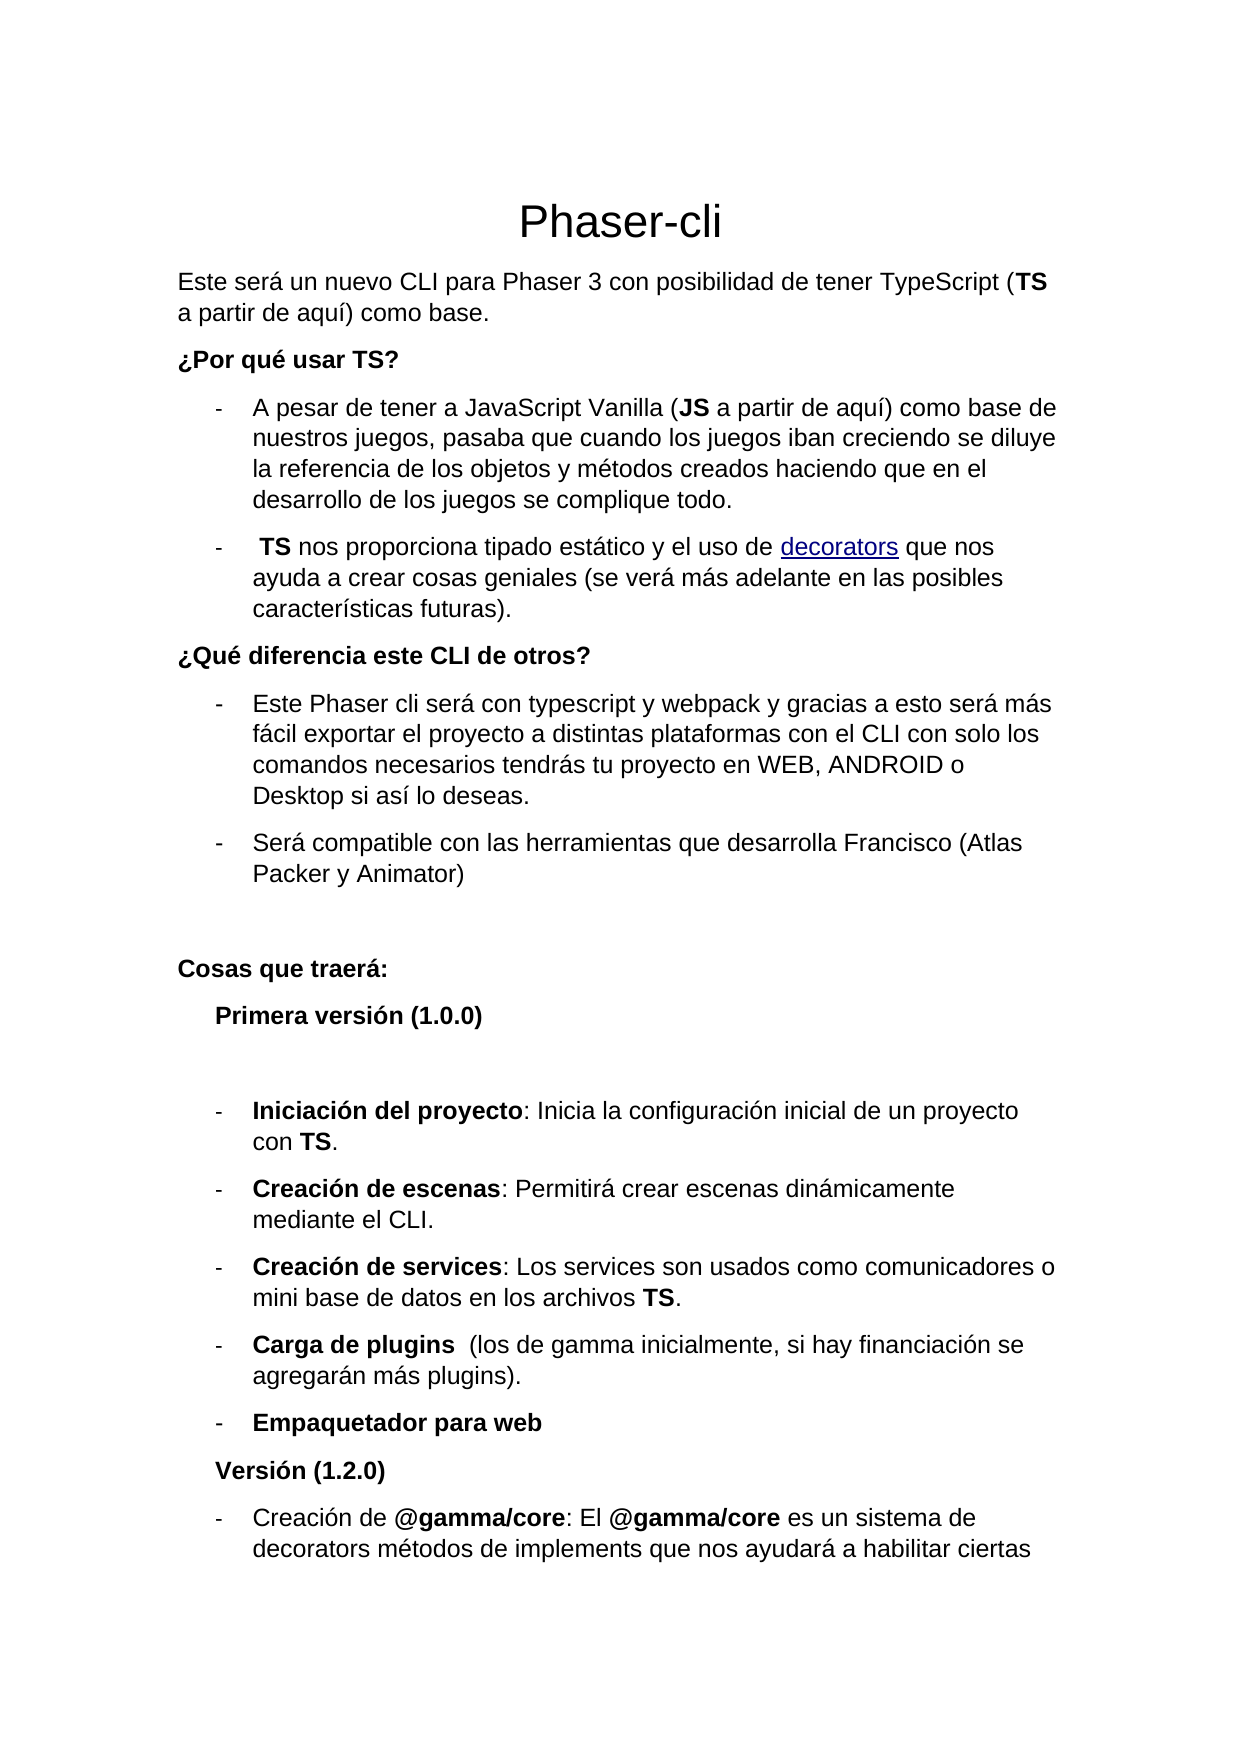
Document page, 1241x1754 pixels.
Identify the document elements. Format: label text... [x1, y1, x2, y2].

list Carga de plugins (los de gamma inicialmente, si hay financiación se agregarán más plugins). [215, 1330, 1063, 1390]
list TS nos proporciona tipado estático y el uso de decorators que nos ayuda a crear cosas geniales (se verá más adelante en las posibles características futuras). [215, 532, 1063, 622]
list Iniciación del proyecto: Inicia la configuración inicial de un proyecto con TS. [215, 1096, 1063, 1155]
text Phaser-cli [177, 194, 1063, 247]
list Será compatible con las herramientas que desarrolla Francisco (Atlas Packer y Animator) [215, 828, 1063, 888]
text ¿Qué diferencia este CLI de otros? [177, 641, 1063, 670]
list Creación de escenas: Permitirá crear escenas dinámicamente mediante el CLI. [215, 1174, 1063, 1233]
list Primera versión (1.0.0) [215, 1001, 1063, 1030]
list Creación de @gamma/core: El @gamma/core es un sistema de decorators métodos de implements que nos ayudará a habilitar ciertas [215, 1503, 1063, 1563]
text Cosas que traerá: [177, 954, 1063, 982]
list Este Phaser cli será con typescript y webpack y gracias a esto será más fácil exportar el proyecto a distintas plataformas con el CLI con solo los comandos necesarios tendrás tu proyecto en WEB, ANDROID o Desktop si así lo deseas. [215, 688, 1063, 809]
list Empaquetador para web [215, 1408, 1063, 1437]
text ¿Por qué usar TS? [177, 345, 1063, 374]
text Versión (1.2.0) [215, 1456, 1063, 1484]
list A pesar de tener a JavaScript Vanilla (JS a partir de aquí) como base de nuestros juegos, pasaba que cuando los juegos iban creciendo se diluye la referencia de los objetos y métodos creados haciendo que en el desarrollo de los juegos se complique todo. [215, 393, 1063, 514]
list Creación de services: Los services son usados como comunicadores o mini base de datos en los archivos TS. [215, 1252, 1063, 1312]
text Este será un nuevo CLI para Phaser 3 con posibilidad de tener TypeScript (TS a partir de aquí) como base. [177, 267, 1063, 327]
